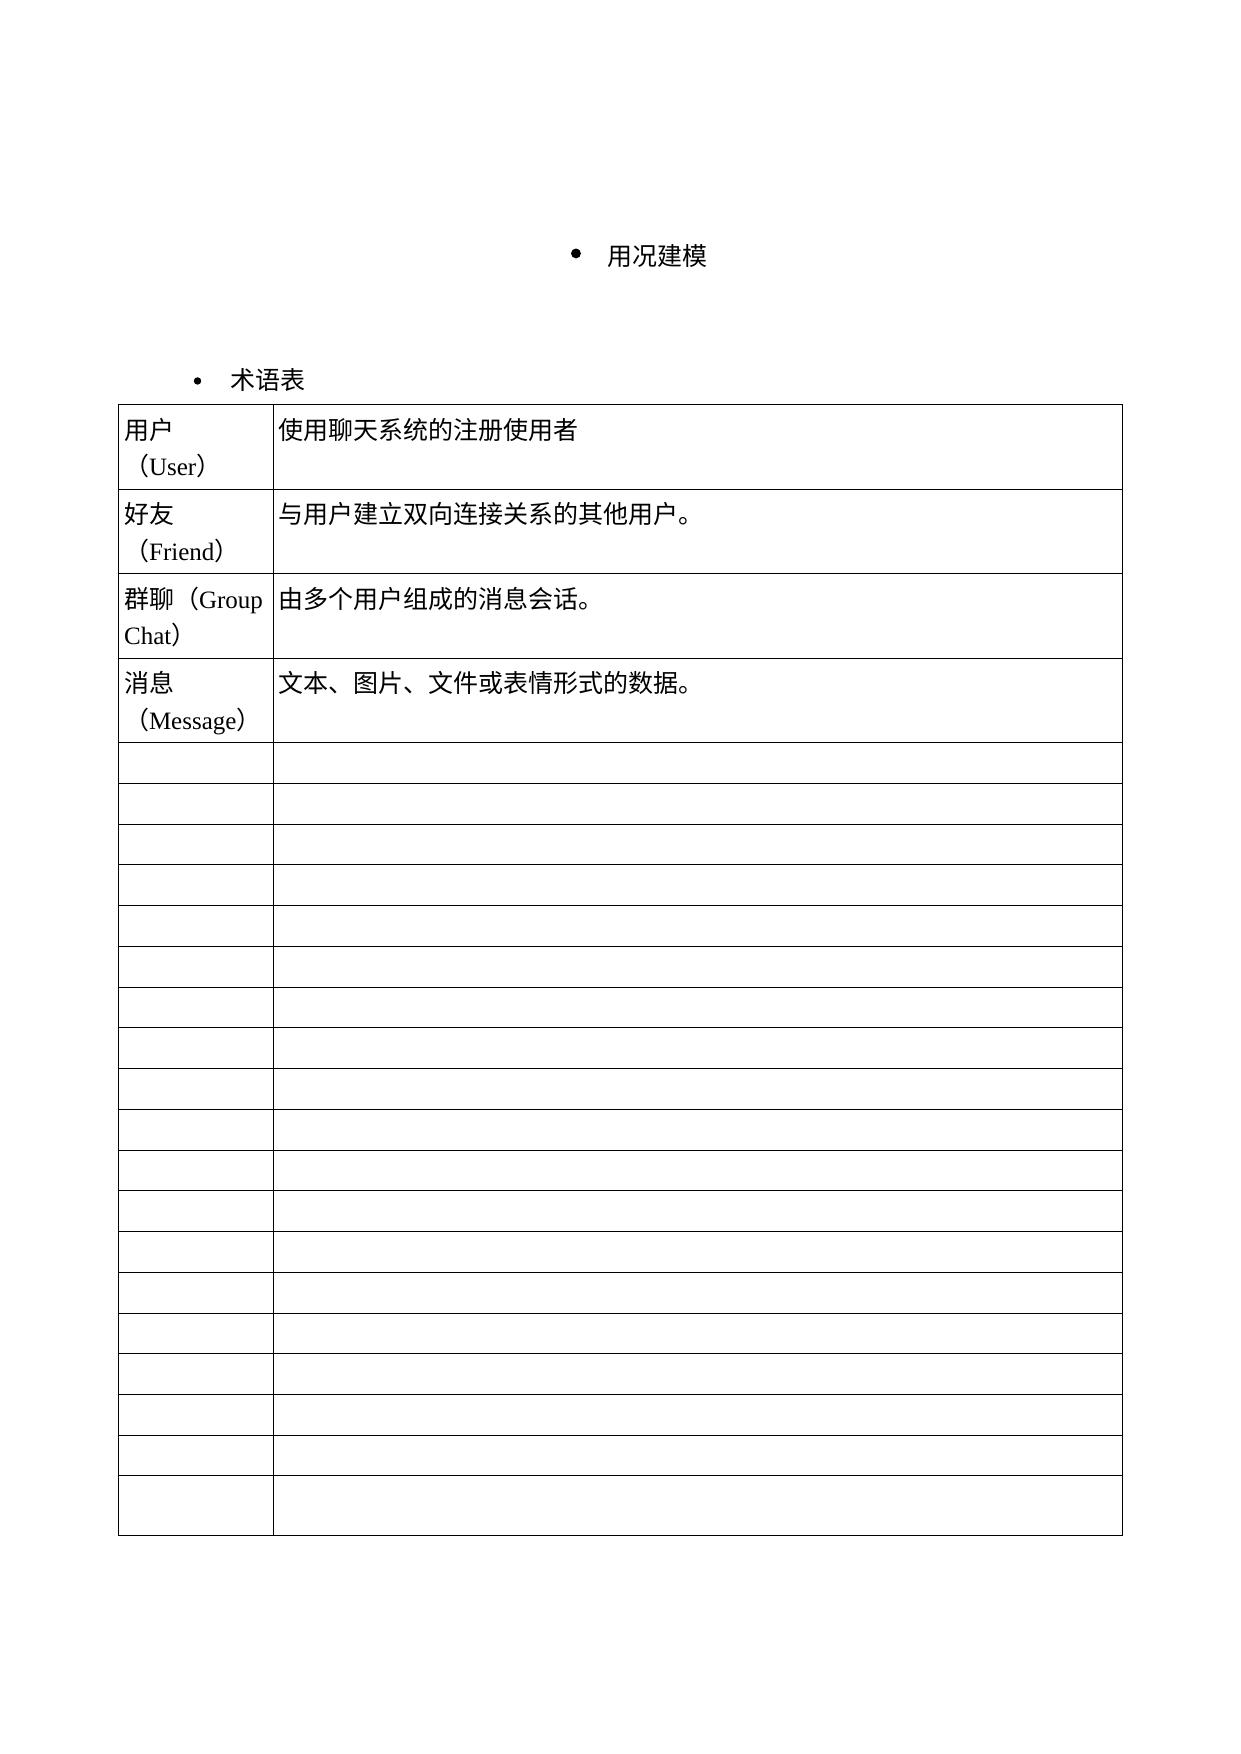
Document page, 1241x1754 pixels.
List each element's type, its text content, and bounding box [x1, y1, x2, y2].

table_cell [119, 865, 273, 905]
table_cell [274, 825, 1122, 864]
table_cell [119, 1476, 273, 1535]
table_cell 群聊（Group Chat） [119, 574, 273, 658]
table_cell 与用户建立双向连接关系的其他用户。 [274, 490, 1122, 573]
table_cell [119, 1028, 273, 1068]
table_header 用户（User） [119, 405, 273, 489]
table_cell [119, 1069, 273, 1109]
table_cell [119, 1151, 273, 1190]
table_cell [274, 1110, 1122, 1149]
subtitle 用况建模 [156, 236, 1122, 272]
table_cell [119, 1232, 273, 1272]
subtitle 术语表 [193, 361, 1122, 397]
table_cell [274, 947, 1122, 987]
table_cell [119, 1273, 273, 1312]
table_header 使用聊天系统的注册使用者 [274, 405, 1122, 489]
table_cell [119, 906, 273, 946]
table_cell [274, 1069, 1122, 1109]
table_cell [119, 1436, 273, 1475]
table_cell [274, 865, 1122, 905]
table_cell [119, 947, 273, 987]
table_cell [274, 743, 1122, 783]
table_cell [274, 1354, 1122, 1394]
table_cell [274, 1028, 1122, 1068]
table_cell [119, 1395, 273, 1434]
table_cell 消息（Message） [119, 659, 273, 742]
table_cell [119, 1314, 273, 1353]
table_cell [119, 825, 273, 864]
table_cell [274, 1191, 1122, 1231]
table_cell [274, 1232, 1122, 1272]
table_cell [119, 784, 273, 824]
table_cell [274, 1436, 1122, 1475]
table_cell 由多个用户组成的消息会话。 [274, 574, 1122, 658]
table_cell [274, 1151, 1122, 1190]
table_cell [119, 743, 273, 783]
table_cell 好友（Friend） [119, 490, 273, 573]
table_cell [274, 1395, 1122, 1434]
table_cell [274, 906, 1122, 946]
table_cell [119, 1110, 273, 1149]
table_cell [274, 1476, 1122, 1535]
table_cell [274, 784, 1122, 824]
table_cell 文本、图片、文件或表情形式的数据。 [274, 659, 1122, 742]
table_cell [119, 988, 273, 1027]
table_cell [119, 1354, 273, 1394]
table_cell [119, 1191, 273, 1231]
table_cell [274, 1314, 1122, 1353]
table_cell [274, 1273, 1122, 1312]
table_cell [274, 988, 1122, 1027]
